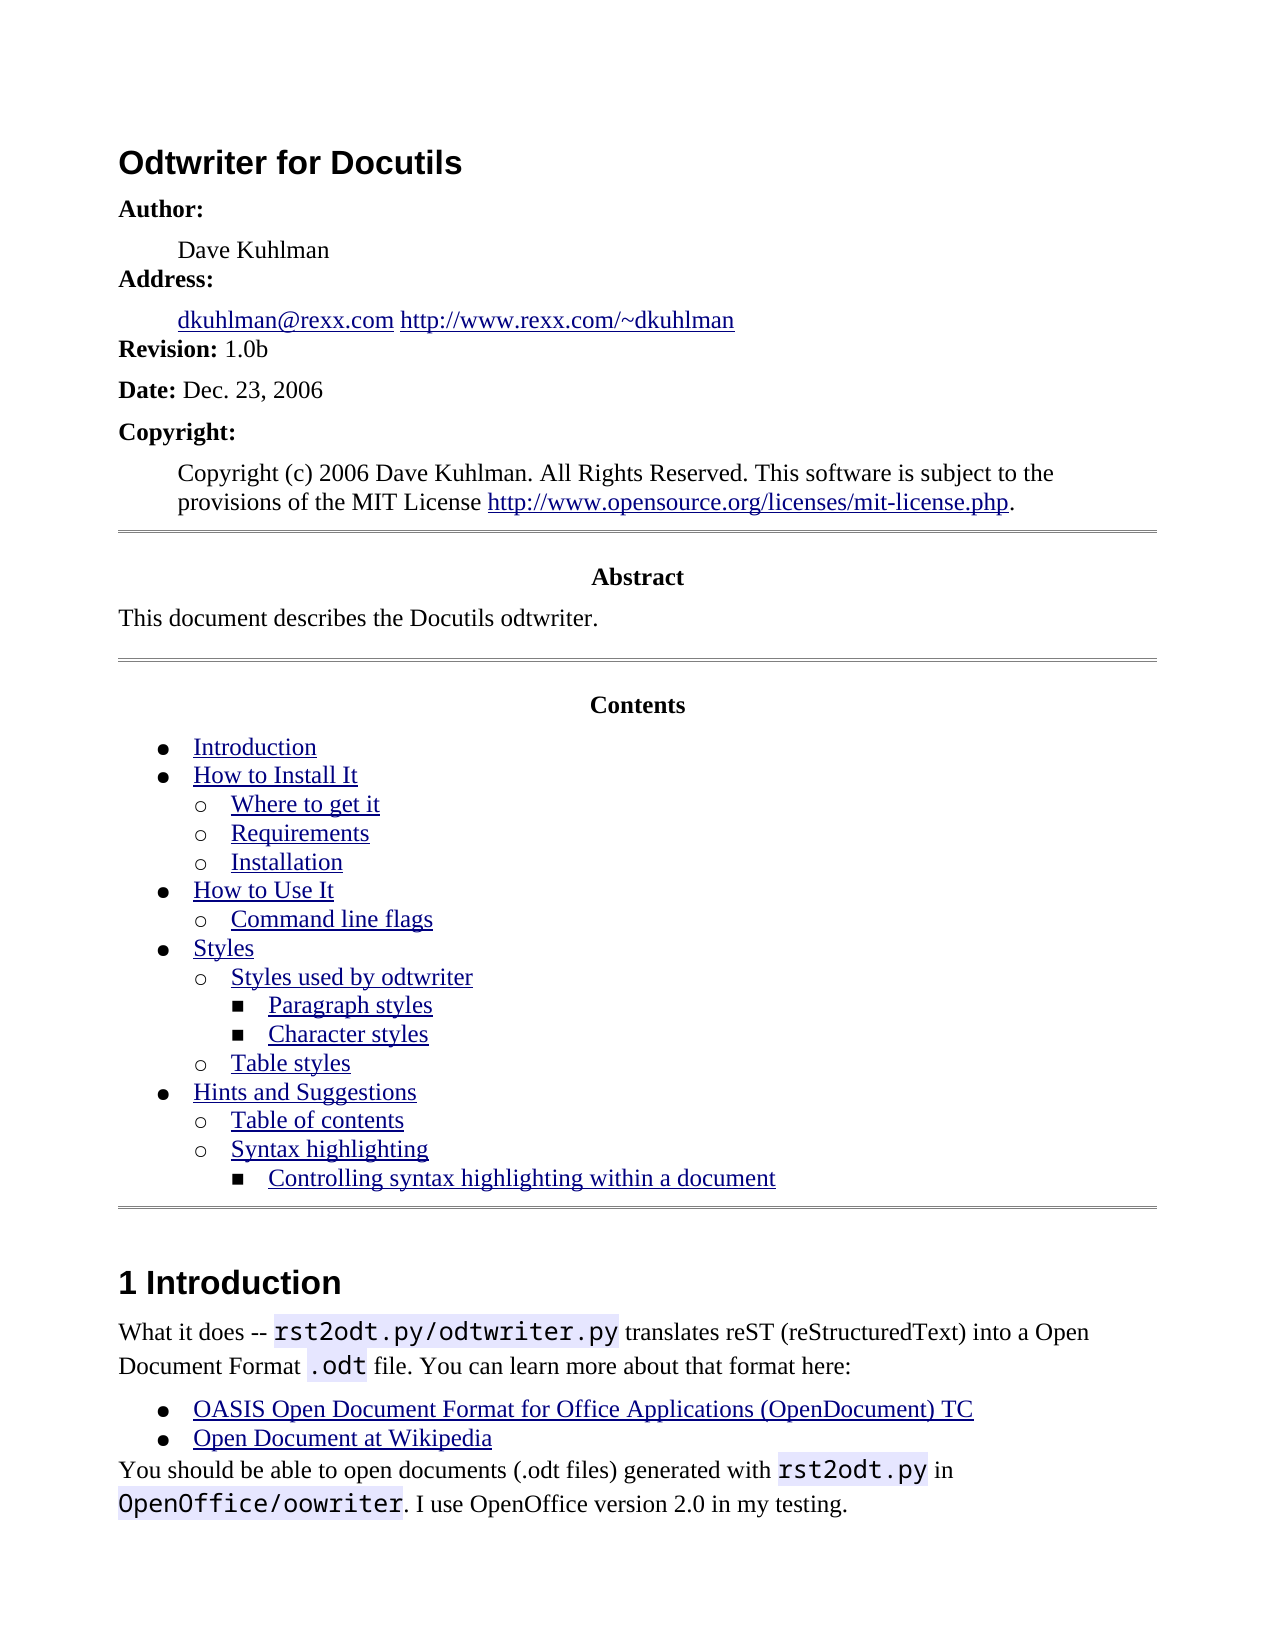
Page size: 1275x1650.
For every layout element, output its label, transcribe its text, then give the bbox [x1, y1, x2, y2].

text Author: [118, 194, 1157, 223]
list Styles [156, 933, 1157, 962]
text Address: [118, 264, 1157, 293]
list Hints and Suggestions [156, 1077, 1157, 1105]
text Copyright (c) 2006 Dave Kuhlman. All Rights Reserved. This software is subject to the provisions of the MIT License http://www.opensource.org/licenses/mit-license.php. [177, 458, 1157, 516]
list Where to get it [193, 789, 1157, 818]
list Command line flags [193, 904, 1157, 933]
text This document describes the Docutils odtwriter. [118, 603, 1157, 632]
list Paragraph styles [231, 990, 1157, 1019]
text Revision: 1.0b [118, 334, 1157, 363]
text Abstract [118, 562, 1157, 590]
list OASIS Open Document Format for Office Applications (OpenDocument) TC [156, 1394, 1157, 1423]
text Date: Dec. 23, 2006 [118, 376, 1157, 404]
text What it does -- rst2odt.py/odtwriter.py translates reST (reStructuredText) into a Open Document Format .odt file. You can learn more about that format here: [367, 1314, 1157, 1382]
subtitle Odtwriter for Docutils [118, 143, 1157, 182]
subtitle 1 Introduction [118, 1263, 1157, 1301]
text dkuhlman@rexx.com http://www.rexx.com/~dkuhlman [177, 306, 1157, 334]
text What it does -- rst2odt.py/odtwriter.py translates reST (reStructuredText) into a Open Document Format .odt file. You can learn more about that format here: [118, 1314, 307, 1382]
text Dave Kuhlman [177, 236, 1157, 264]
list How to Use It [156, 875, 1157, 904]
list Table styles [193, 1048, 1157, 1077]
text You should be able to open documents (.odt files) generated with rst2odt.py in OpenOffice/oowriter. I use OpenOffice version 2.0 in my testing. [118, 1452, 1157, 1520]
list Table of contents [193, 1105, 1157, 1134]
text Copyright: [118, 417, 1157, 446]
list Requirements [193, 818, 1157, 847]
list Character styles [231, 1019, 1157, 1048]
list Introduction [156, 732, 1157, 760]
list Styles used by odtwriter [193, 962, 1157, 990]
text Contents [118, 690, 1157, 719]
list Syntax highlighting [193, 1134, 1157, 1163]
list Controlling syntax highlighting within a document [231, 1163, 1157, 1192]
list How to Install It [156, 760, 1157, 789]
list Open Document at Wikipedia [156, 1423, 1157, 1452]
list Installation [193, 847, 1157, 875]
